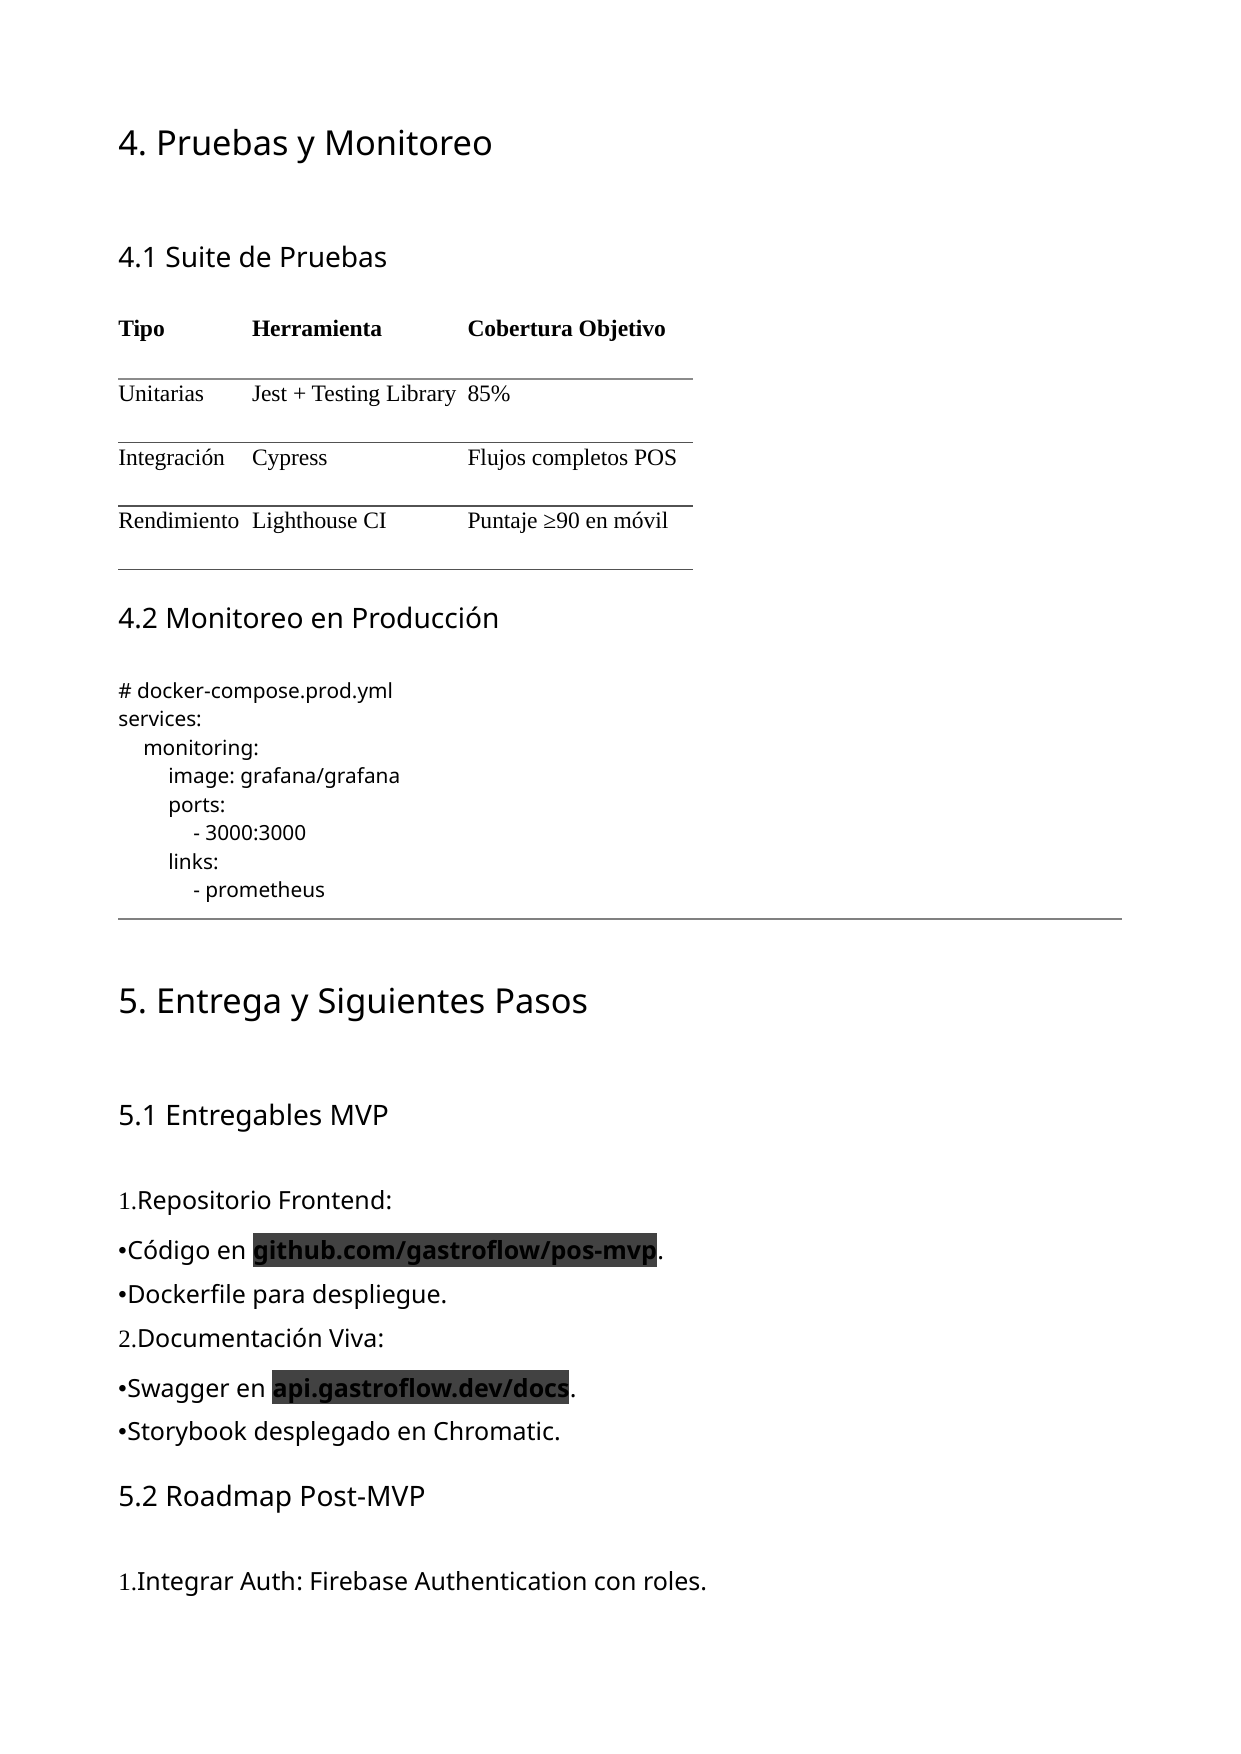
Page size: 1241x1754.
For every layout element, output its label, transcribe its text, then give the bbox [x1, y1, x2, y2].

list Integrar Auth: Firebase Authentication con roles. [118, 1554, 1122, 1598]
table_cell Integración [118, 443, 252, 505]
table_cell Puntaje ≥90 en móvil [467, 507, 693, 568]
list Dockerfile para despliegue. [118, 1267, 1122, 1311]
table_header Herramienta [252, 315, 467, 378]
table_cell Cypress [252, 443, 467, 505]
text monitoring: [118, 733, 1122, 761]
subtitle 4. Pruebas y Monitoreo [118, 118, 1122, 165]
subtitle 4.1 Suite de Pruebas [118, 237, 1122, 275]
table_cell Flujos completos POS [467, 443, 693, 505]
list Storybook desplegado en Chromatic. [118, 1404, 1122, 1448]
text - prometheus [118, 876, 1122, 904]
subtitle 5.2 Roadmap Post-MVP [118, 1476, 1122, 1514]
text links: [118, 847, 1122, 876]
subtitle 4.2 Monitoreo en Producción [118, 598, 1122, 637]
table_cell Lighthouse CI [252, 507, 467, 568]
text services: [118, 704, 1122, 733]
text image: grafana/grafana [118, 761, 1122, 790]
text ports: [118, 790, 1122, 818]
text # docker-compose.prod.yml [118, 676, 1122, 704]
table_header Cobertura Objetivo [467, 315, 693, 378]
table_cell Unitarias [118, 380, 252, 441]
subtitle 5. Entrega y Siguientes Pasos [118, 977, 1122, 1023]
list Código en github.com/gastroflow/pos-mvp. [118, 1223, 1122, 1267]
text - 3000:3000 [118, 818, 1122, 847]
table_cell Rendimiento [118, 507, 252, 568]
list Repositorio Frontend: [118, 1173, 1122, 1217]
table_cell 85% [467, 380, 693, 441]
table_cell Jest + Testing Library [252, 380, 467, 441]
table_header Tipo [118, 315, 252, 378]
list Swagger en api.gastroflow.dev/docs. [118, 1361, 1122, 1404]
subtitle 5.1 Entregables MVP [118, 1095, 1122, 1134]
list Documentación Viva: [118, 1311, 1122, 1354]
